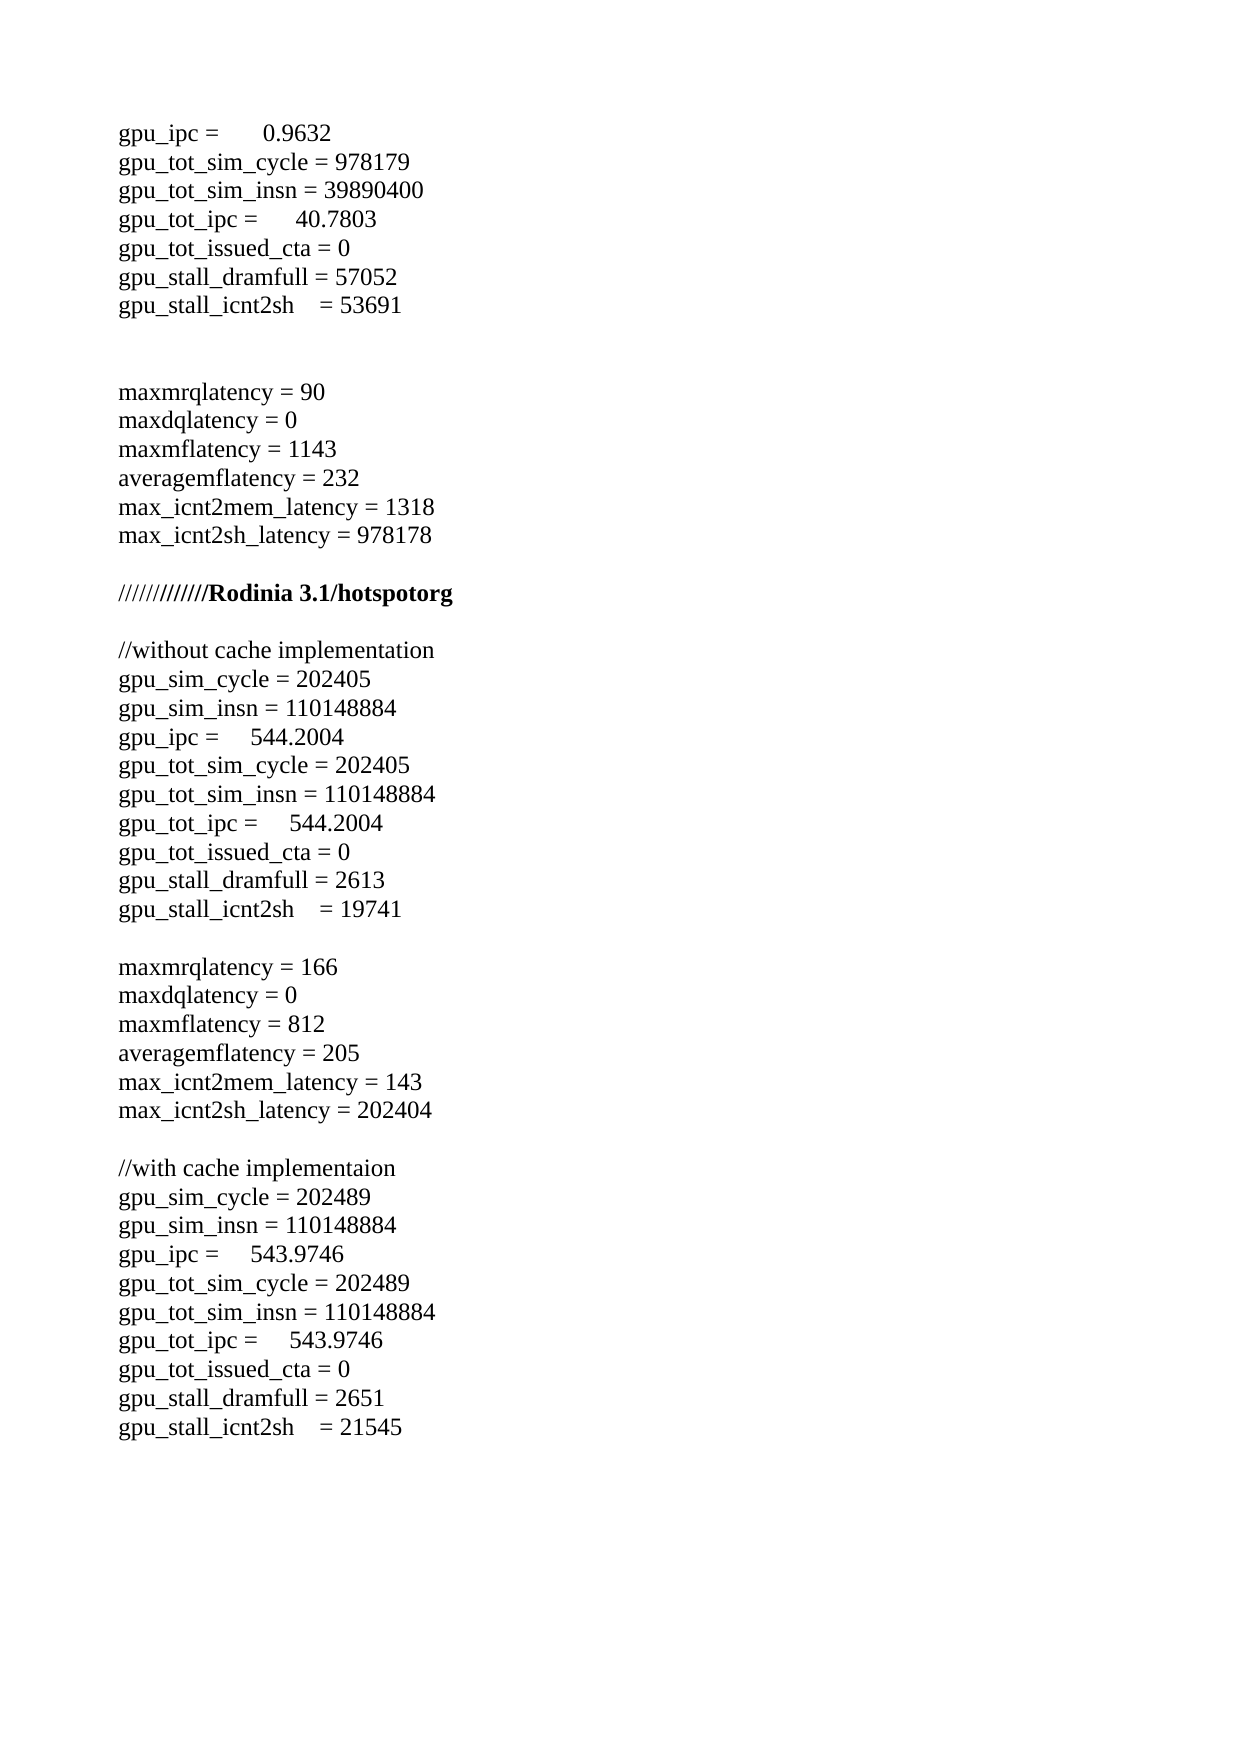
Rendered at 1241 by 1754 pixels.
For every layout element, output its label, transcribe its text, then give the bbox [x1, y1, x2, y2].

text gpu_stall_dramfull = 2651 [118, 1383, 1122, 1412]
text gpu_tot_sim_insn = 110148884 [118, 1297, 1122, 1326]
text gpu_stall_icnt2sh = 21545 [118, 1412, 1122, 1441]
text maxmflatency = 1143 [118, 434, 1122, 463]
text max_icnt2mem_latency = 1318 [118, 492, 1122, 521]
text max_icnt2sh_latency = 202404 [118, 1096, 1122, 1124]
text gpu_ipc = 543.9746 [118, 1239, 1122, 1268]
text max_icnt2mem_latency = 143 [118, 1067, 1122, 1096]
text maxmflatency = 812 [118, 1009, 1122, 1038]
text gpu_sim_insn = 110148884 [118, 693, 1122, 722]
text gpu_stall_dramfull = 57052 [118, 262, 1122, 291]
text maxmrqlatency = 166 [118, 952, 1122, 981]
text maxmrqlatency = 90 [118, 377, 1122, 406]
text gpu_ipc = 0.9632 [118, 118, 1122, 147]
text gpu_stall_dramfull = 2613 [118, 866, 1122, 894]
text gpu_sim_cycle = 202489 [118, 1182, 1122, 1211]
text gpu_sim_insn = 110148884 [118, 1211, 1122, 1239]
text gpu_tot_issued_cta = 0 [118, 837, 1122, 866]
text gpu_tot_sim_cycle = 978179 [118, 147, 1122, 176]
text maxdqlatency = 0 [118, 981, 1122, 1009]
text gpu_tot_issued_cta = 0 [118, 233, 1122, 262]
text maxdqlatency = 0 [118, 406, 1122, 434]
text gpu_tot_sim_cycle = 202405 [118, 751, 1122, 779]
text gpu_stall_icnt2sh = 19741 [118, 894, 1122, 923]
text gpu_tot_ipc = 543.9746 [118, 1326, 1122, 1354]
text gpu_stall_icnt2sh = 53691 [118, 291, 1122, 319]
text gpu_sim_cycle = 202405 [118, 664, 1122, 693]
text gpu_tot_sim_insn = 110148884 [118, 779, 1122, 808]
text averagemflatency = 205 [118, 1038, 1122, 1067]
text /////////////Rodinia 3.1/hotspotorg [118, 578, 1122, 607]
text gpu_ipc = 544.2004 [118, 722, 1122, 751]
text gpu_tot_sim_cycle = 202489 [118, 1268, 1122, 1297]
text max_icnt2sh_latency = 978178 [118, 521, 1122, 549]
text //without cache implementation [118, 636, 1122, 664]
text gpu_tot_ipc = 40.7803 [118, 204, 1122, 233]
text gpu_tot_sim_insn = 39890400 [118, 176, 1122, 204]
text gpu_tot_ipc = 544.2004 [118, 808, 1122, 837]
text averagemflatency = 232 [118, 463, 1122, 492]
text //with cache implementaion [118, 1153, 1122, 1182]
text gpu_tot_issued_cta = 0 [118, 1354, 1122, 1383]
